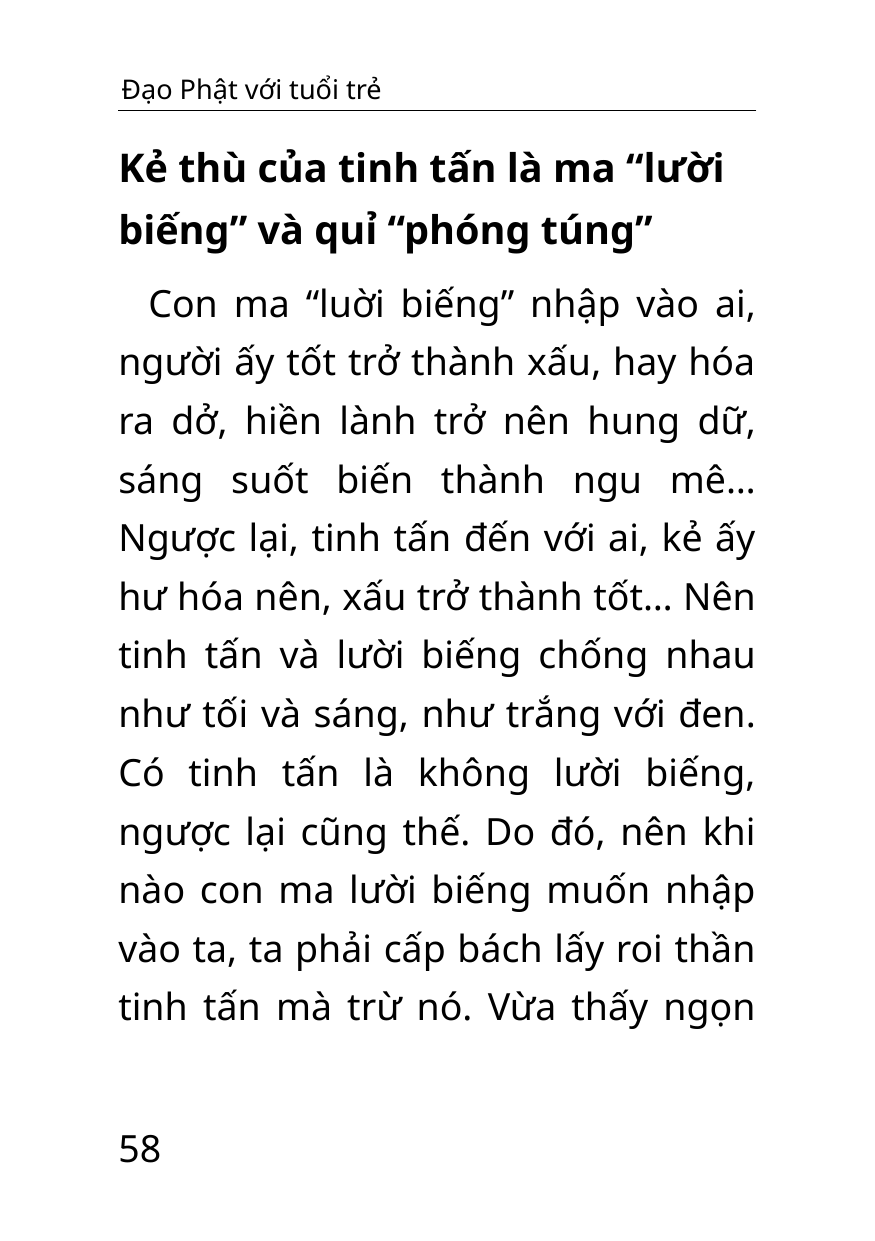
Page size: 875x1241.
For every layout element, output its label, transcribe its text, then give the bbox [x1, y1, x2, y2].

subtitle Kẻ thù của tinh tấn là ma “lười biếng” và quỉ “phóng túng” [118, 141, 756, 256]
text Con ma “luời biếng” nhập vào ai, người ấy tốt trở thành xấu, hay hóa ra dở, hiền lành trở nên hung dữ, sáng suốt biến thành ngu mê… Ngược lại, tinh tấn đến với ai, kẻ ấy hư hóa nên, xấu trở thành tốt… Nên tinh tấn và lười biếng chống nhau như tối và sáng, như trắng với đen. Có tinh tấn là không lười biếng, ngược lại cũng thế. Do đó, nên khi nào con ma lười biếng muốn nhập vào ta, ta phải cấp bách lấy roi thần tinh tấn mà trừ nó. Vừa thấy ngọn [118, 277, 756, 1032]
